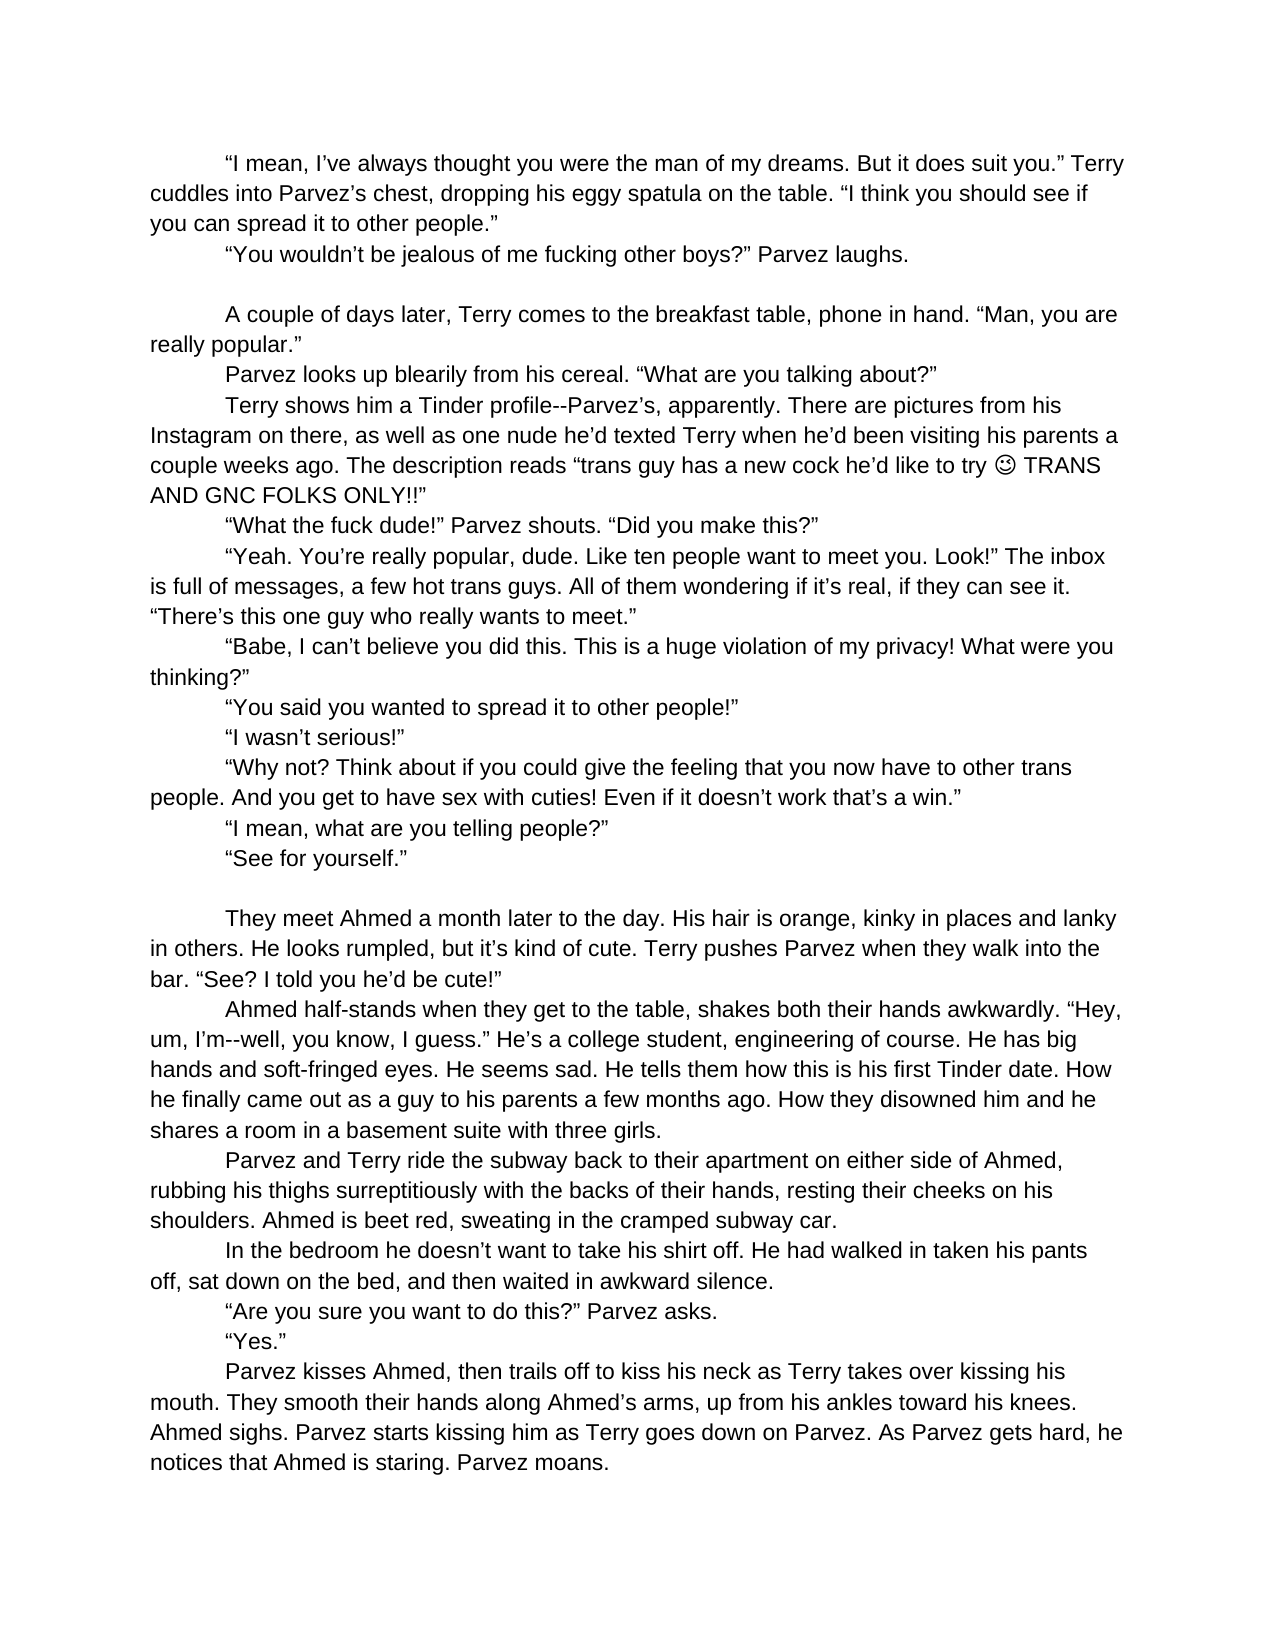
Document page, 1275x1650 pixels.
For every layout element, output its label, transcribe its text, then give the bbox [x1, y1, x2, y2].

text “I mean, I’ve always thought you were the man of my dreams. But it does suit you.” Terry cuddles into Parvez’s chest, dropping his eggy spatula on the table. “I think you should see if you can spread it to other people.” [150, 150, 1125, 237]
text “Babe, I can’t believe you did this. This is a huge violation of my privacy! What were you thinking?” [150, 633, 1125, 690]
text They meet Ahmed a month later to the day. His hair is orange, kinky in places and lanky in others. He looks rumpled, but it’s kind of cute. Terry pushes Parvez when they walk into the bar. “See? I told you he’d be cute!” [150, 905, 1125, 992]
text “You said you wanted to spread it to other people!” [150, 694, 1125, 720]
text “What the fuck dude!” Parvez shouts. “Did you make this?” [150, 512, 1125, 539]
text Parvez looks up blearily from his cereal. “What are you talking about?” [150, 361, 1125, 388]
text Parvez kisses Ahmed, then trails off to kiss his neck as Terry takes over kissing his mouth. They smooth their hands along Ahmed’s arms, up from his ankles toward his knees. Ahmed sighs. Parvez starts kissing him as Terry goes down on Parvez. As Parvez gets hard, he notices that Ahmed is staring. Parvez moans. [150, 1358, 1125, 1475]
text “Why not? Think about if you could give the feeling that you now have to other trans people. And you get to have sex with cuties! Even if it doesn’t work that’s a win.” [150, 754, 1125, 811]
text A couple of days later, Terry comes to the breakfast table, phone in hand. “Man, you are really popular.” [150, 301, 1125, 358]
text “See for yourself.” [150, 845, 1125, 871]
text “I mean, what are you telling people?” [150, 814, 1125, 841]
text “Yeah. You’re really popular, dude. Like ten people want to meet you. Look!” The inbox is full of messages, a few hot trans guys. All of them wondering if it’s real, if they can see it. “There’s this one guy who really wants to meet.” [150, 543, 1125, 629]
text “Are you sure you want to do this?” Parvez asks. [150, 1298, 1125, 1324]
text Terry shows him a Tinder profile--Parvez’s, apparently. There are pictures from his Instagram on there, as well as one nude he’d texted Terry when he’d been visiting his parents a couple weeks ago. The description reads “trans guy has a new cock he’d like to try 😉 TRANS AND GNC FOLKS ONLY!!” [150, 392, 1125, 509]
text “You wouldn’t be jealous of me fucking other boys?” Parvez laughs. [150, 241, 1125, 267]
text “Yes.” [150, 1328, 1125, 1354]
text Ahmed half-stands when they get to the table, shakes both their hands awkwardly. “Hey, um, I’m--well, you know, I guess.” He’s a college student, engineering of course. He has big hands and soft-fringed eyes. He seems sad. He tells them how this is his first Tinder date. How he finally came out as a guy to his parents a few months ago. How they disowned him and he shares a room in a basement suite with three girls. [150, 996, 1125, 1143]
text Parvez and Terry ride the subway back to their apartment on either side of Ahmed, rubbing his thighs surreptitiously with the backs of their hands, resting their cheeks on his shoulders. Ahmed is beet red, sweating in the cramped subway car. [150, 1147, 1125, 1234]
text In the bedroom he doesn’t want to take his shirt off. He had walked in taken his pants off, sat down on the bed, and then waited in awkward silence. [150, 1237, 1125, 1294]
text “I wasn’t serious!” [150, 724, 1125, 750]
